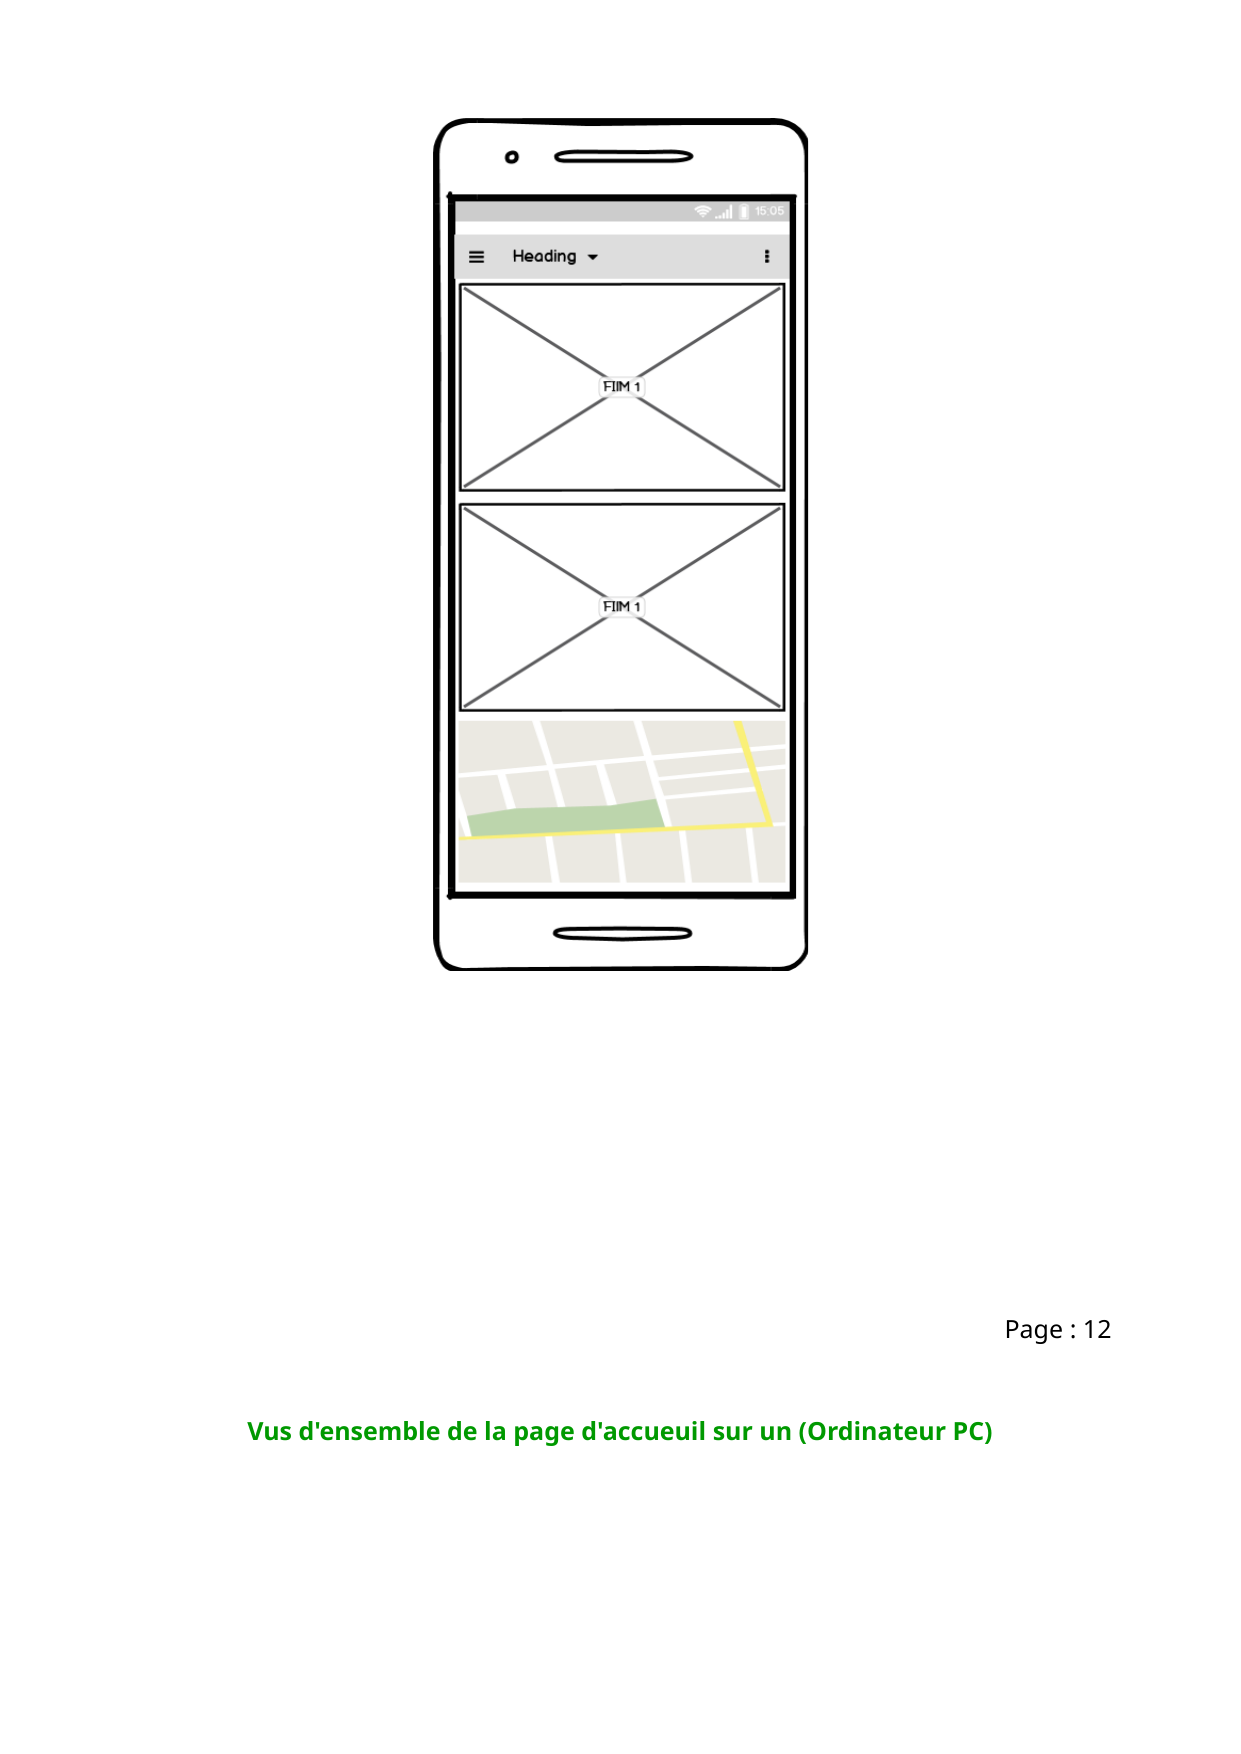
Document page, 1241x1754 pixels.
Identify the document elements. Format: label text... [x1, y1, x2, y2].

text Page : 12 [118, 1311, 1122, 1346]
text Vus d'ensemble de la page d'accueuil sur un (Ordinateur PC) [118, 1414, 1122, 1448]
